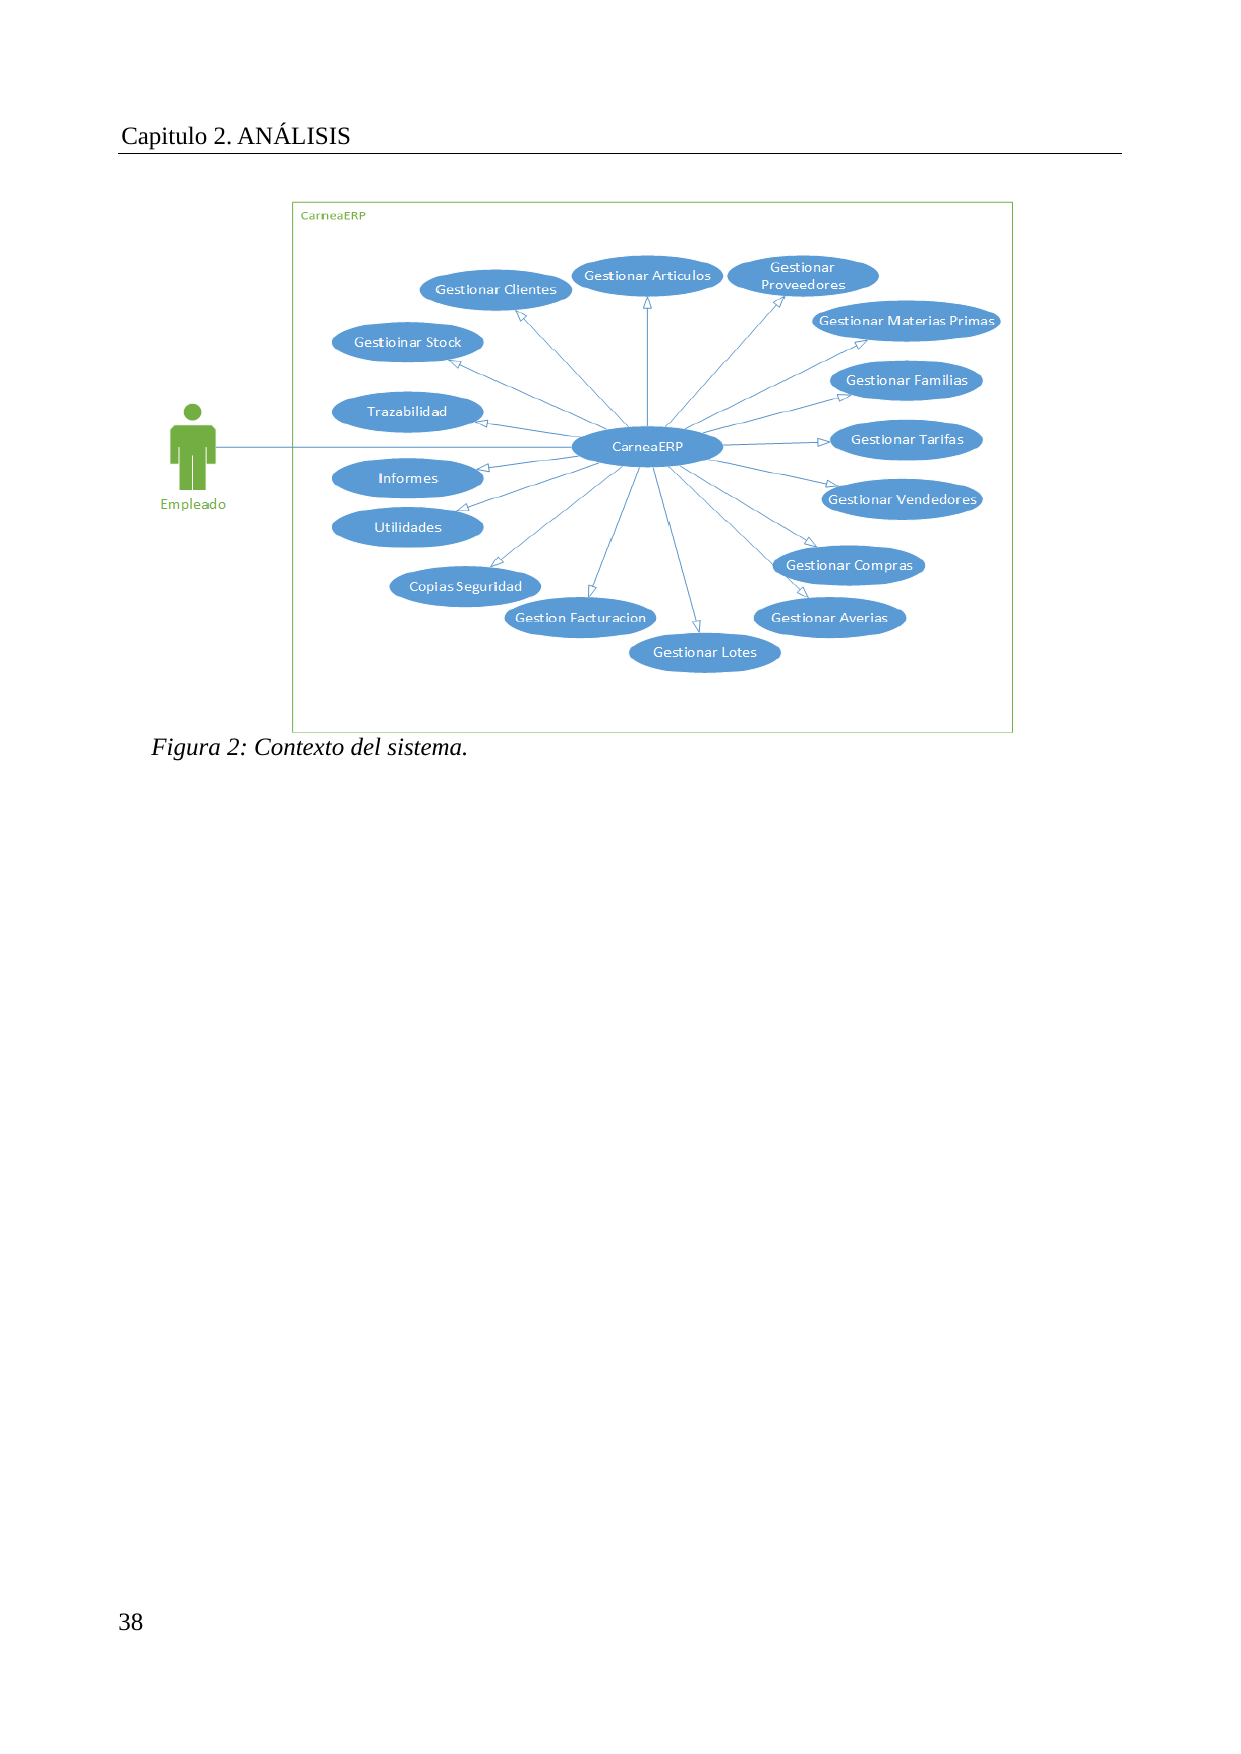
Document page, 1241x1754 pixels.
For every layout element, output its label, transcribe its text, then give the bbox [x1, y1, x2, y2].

text Figura 2: Contexto del sistema. [151, 733, 1014, 761]
picture [151, 201, 1015, 733]
